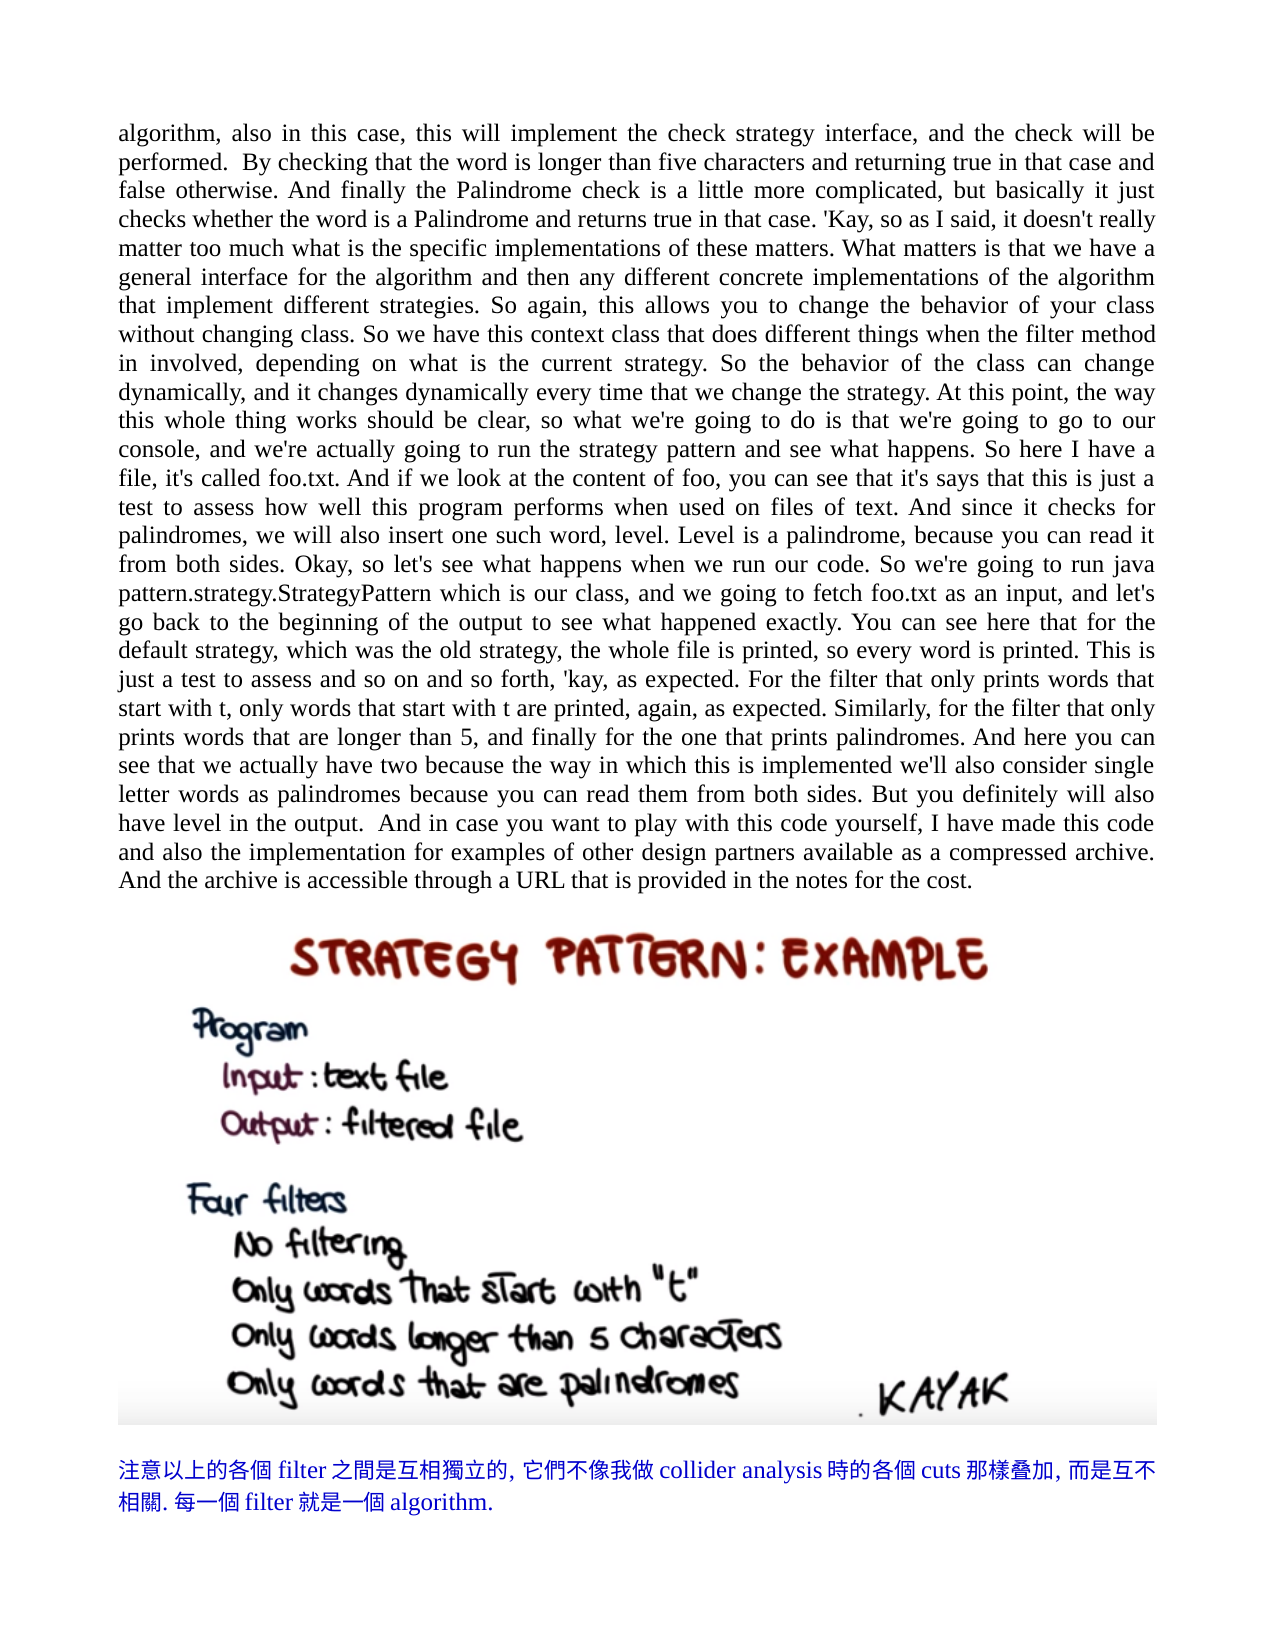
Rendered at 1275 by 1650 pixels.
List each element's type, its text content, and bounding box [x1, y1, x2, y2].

text algorithm, also in this case, this will implement the check strategy interface, and the check will be performed. By checking that the word is longer than five characters and returning true in that case and false otherwise. And finally the Palindrome check is a little more complicated, but basically it just checks whether the word is a Palindrome and returns true in that case. 'Kay, so as I said, it doesn't really matter too much what is the specific implementations of these matters. What matters is that we have a general interface for the algorithm and then any different concrete implementations of the algorithm that implement different strategies. So again, this allows you to change the behavior of your class without changing class. So we have this context class that does different things when the filter method in involved, depending on what is the current strategy. So the behavior of the class can change dynamically, and it changes dynamically every time that we change the strategy. At this point, the way this whole thing works should be clear, so what we're going to do is that we're going to go to our console, and we're actually going to run the strategy pattern and see what happens. So here I have a file, it's called foo.txt. And if we look at the content of foo, you can see that it's says that this is just a test to assess how well this program performs when used on files of text. And since it checks for palindromes, we will also insert one such word, level. Level is a palindrome, because you can read it from both sides. Okay, so let's see what happens when we run our code. So we're going to run java pattern.strategy.StrategyPattern which is our class, and we going to fetch foo.txt as an input, and let's go back to the beginning of the output to see what happened exactly. You can see here that for the default strategy, which was the old strategy, the whole file is printed, so every word is printed. This is just a test to assess and so on and so forth, 'kay, as expected. For the filter that only prints words that start with t, only words that start with t are printed, again, as expected. Similarly, for the filter that only prints words that are longer than 5, and finally for the one that prints palindromes. And here you can see that we actually have two because the way in which this is implemented we'll also consider single letter words as palindromes because you can read them from both sides. But you definitely will also have level in the output. And in case you want to play with this code yourself, I have made this code and also the implementation for examples of other design partners available as a compressed archive. And the archive is accessible through a URL that is provided in the notes for the cost. [118, 118, 1157, 894]
picture [118, 923, 1157, 1425]
text 注意以上的各個filter之間是互相獨立的, 它們不像我做collider analysis時的各個cuts那樣叠加, 而是互不相關. 每一個filter就是一個algorithm. [118, 1453, 1157, 1517]
